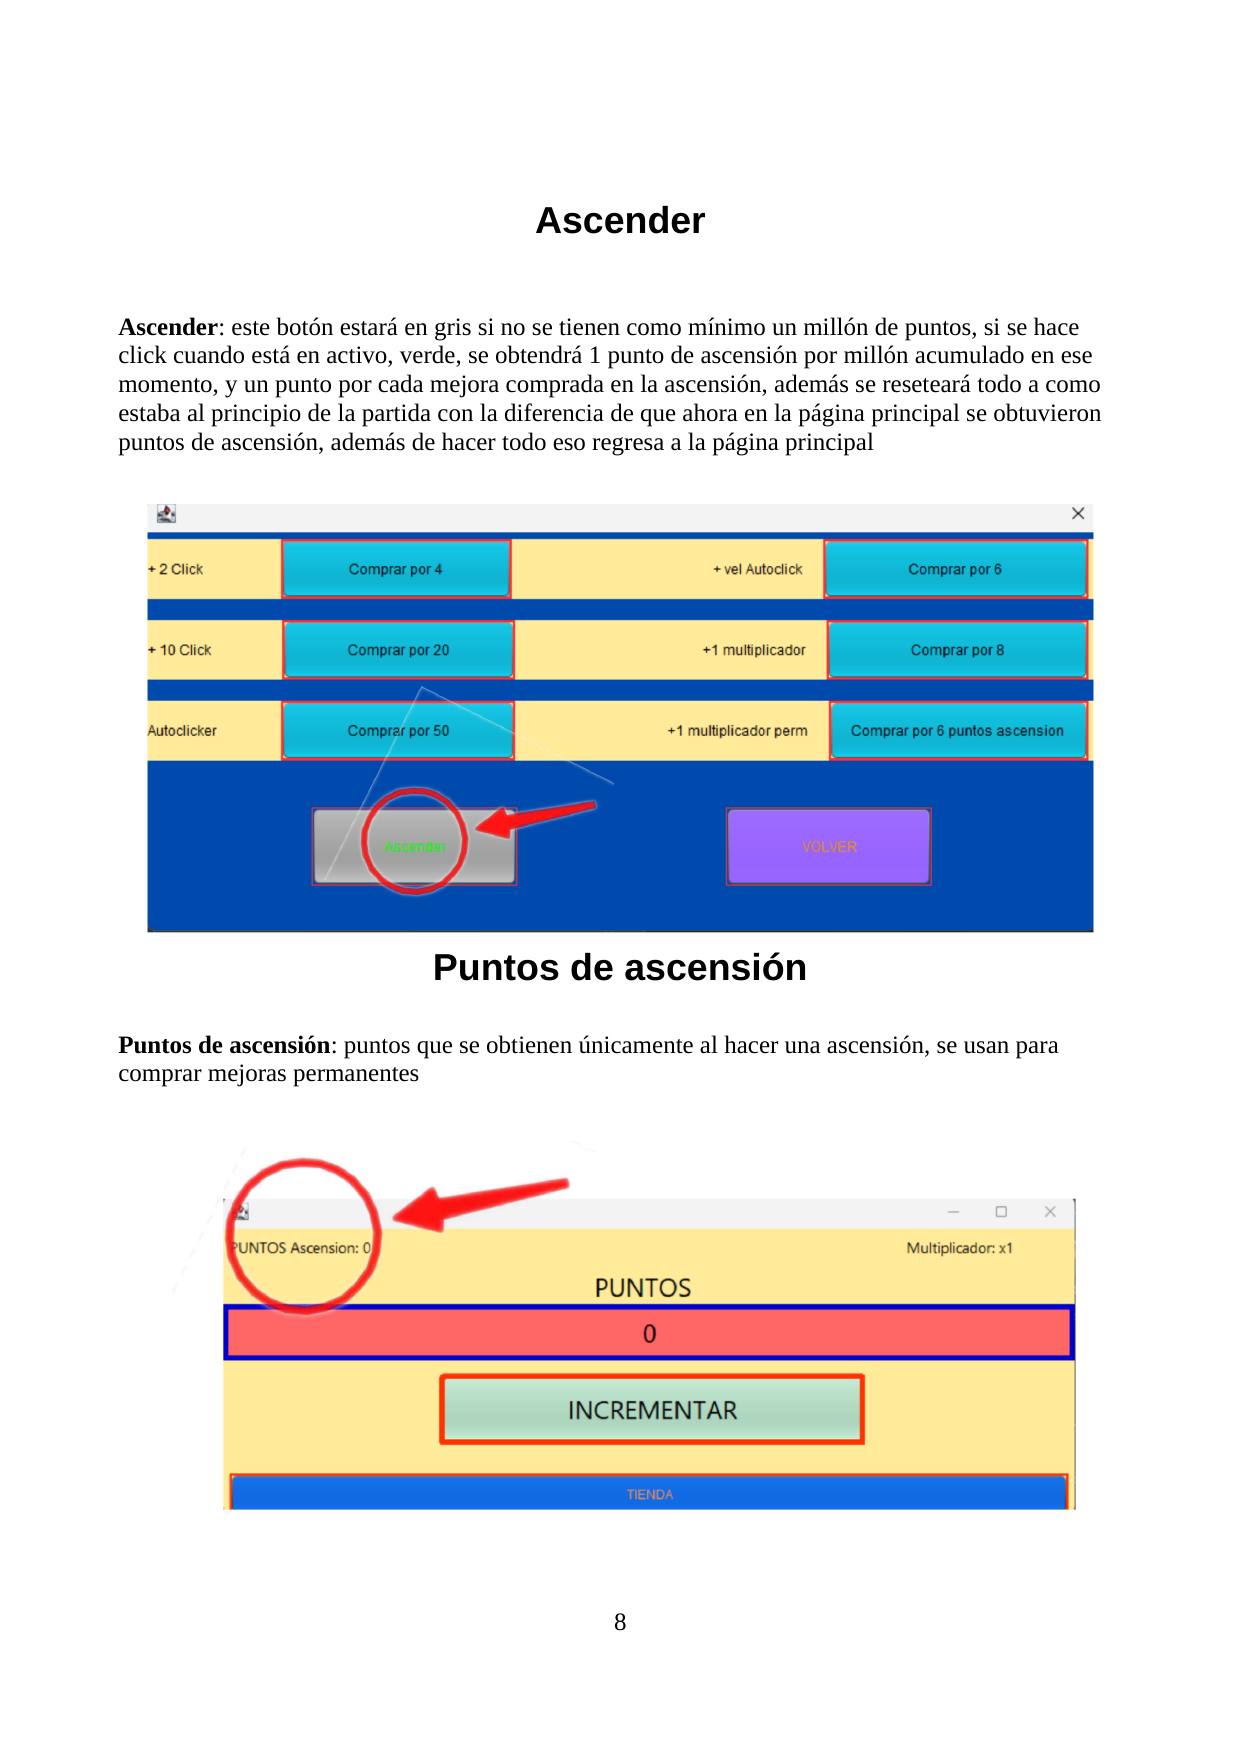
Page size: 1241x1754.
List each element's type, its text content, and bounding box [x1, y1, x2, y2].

picture [132, 504, 1103, 946]
text Puntos de ascensión: puntos que se obtienen únicamente al hacer una ascensión, se usan para comprar mejoras permanentes [118, 1030, 1122, 1087]
text Ascender: este botón estará en gris si no se tienen como mínimo un millón de puntos, si se hace click cuando está en activo, verde, se obtendrá 1 punto de ascensión por millón acumulado en ese momento, y un punto por cada mejora comprada en la ascensión, además se reseteará todo a como estaba al principio de la partida con la diferencia de que ahora en la página principal se obtuvieron puntos de ascensión, además de hacer todo eso regresa a la página principal [118, 312, 1122, 456]
subtitle Puntos de ascensión [118, 509, 1122, 988]
picture [118, 1141, 1123, 1532]
subtitle Ascender [118, 199, 1122, 242]
